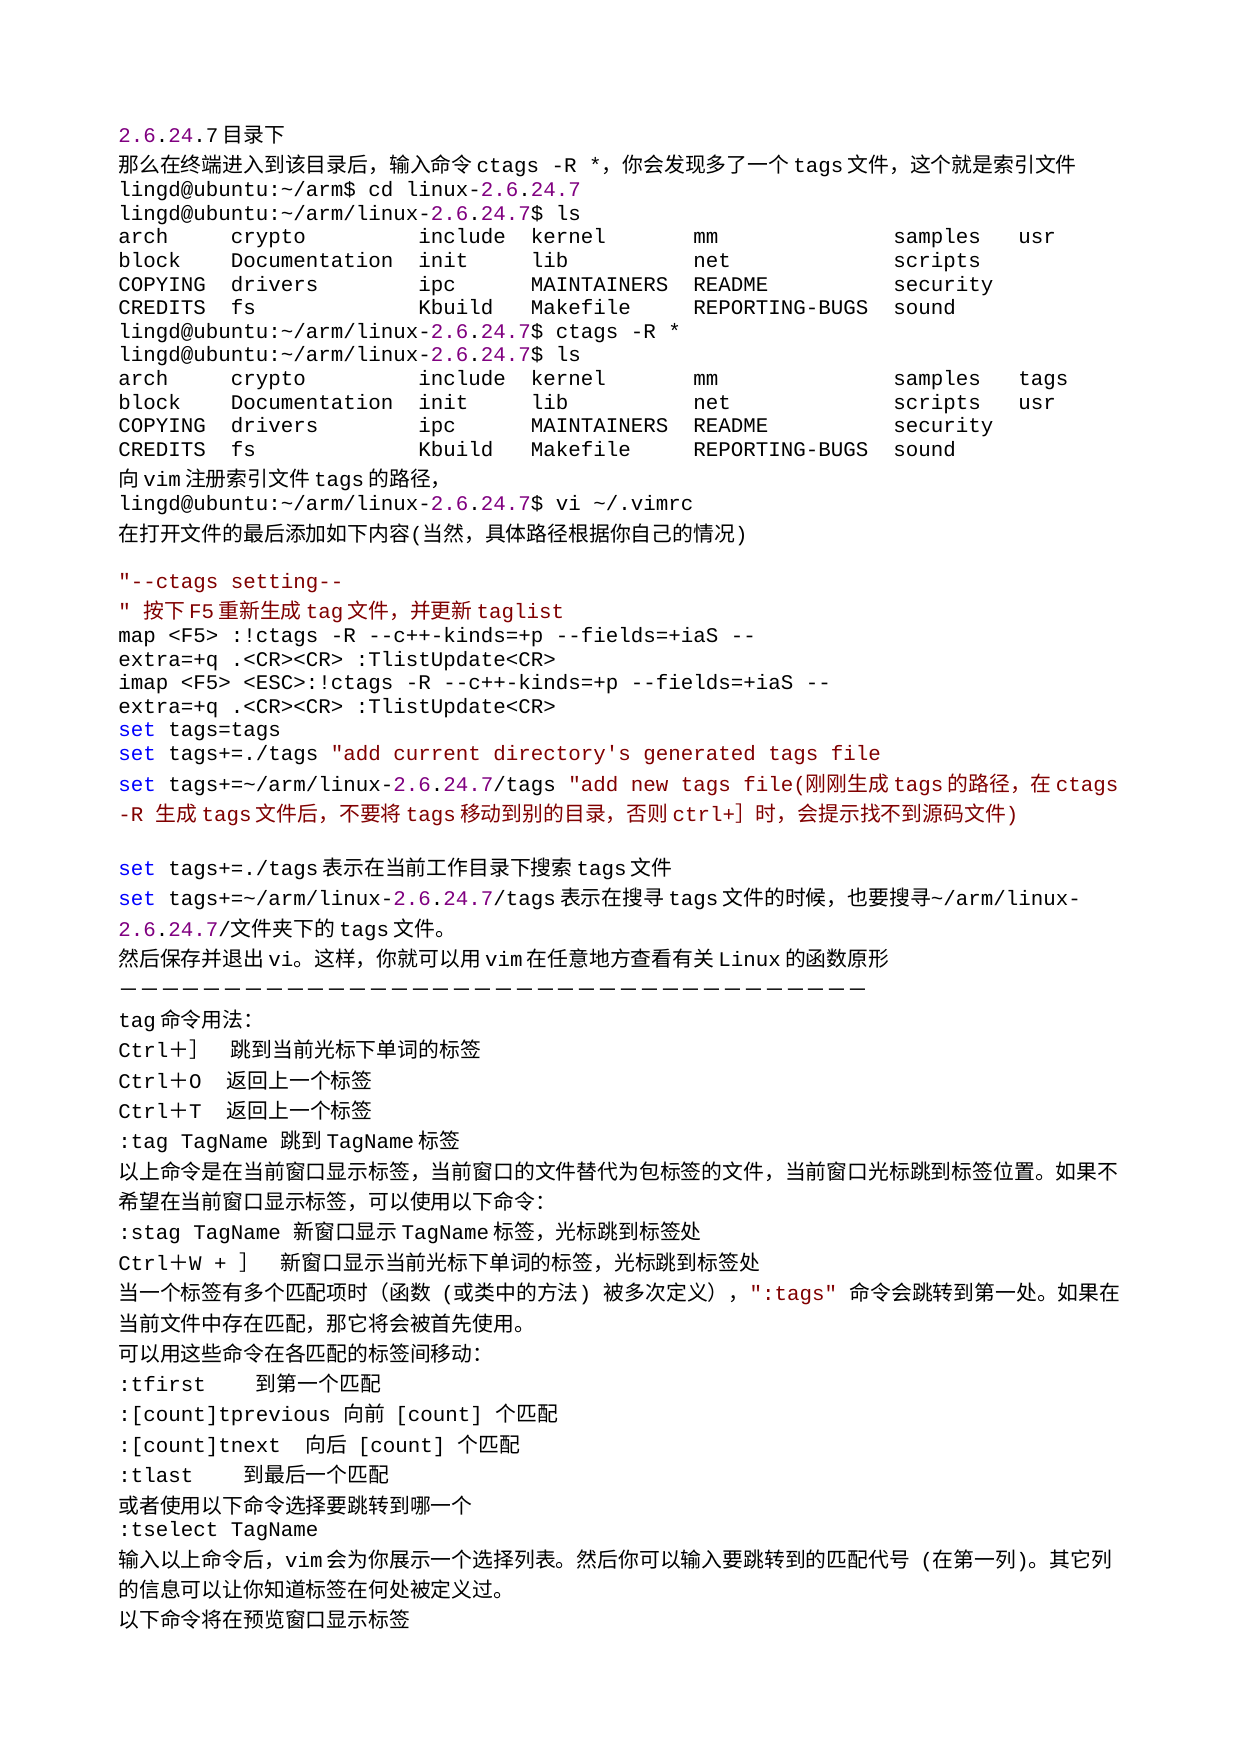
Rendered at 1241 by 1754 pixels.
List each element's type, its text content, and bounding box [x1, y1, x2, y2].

text Ctrl＋T 返回上一个标签 [118, 1094, 1122, 1125]
text 以下命令将在预览窗口显示标签 [118, 1603, 1122, 1634]
text 在打开文件的最后添加如下内容(当然，具体路径根据你自己的情况) [118, 517, 1122, 547]
text Ctrl＋］ 跳到当前光标下单词的标签 [118, 1033, 1122, 1064]
text set tags+=~/arm/linux-2.6.24.7/tags表示在搜寻tags文件的时候，也要搜寻~/arm/linux-2.6.24.7/文件夹下的tags文件。 [118, 882, 1122, 942]
text Ctrl＋W + ］ 新窗口显示当前光标下单词的标签，光标跳到标签处 [118, 1246, 1122, 1276]
text map <F5> :!ctags -R --c++-kinds=+p --fields=+iaS --extra=+q .<CR><CR> :TlistUpdate<CR> [118, 625, 1122, 672]
text 2.6.24.7目录下 [118, 118, 1122, 148]
text "--ctags setting-- [118, 571, 1122, 594]
text :tlast 到最后一个匹配 [118, 1458, 1122, 1489]
text lingd@ubuntu:~/arm/linux-2.6.24.7$ ls [118, 344, 1122, 368]
text lingd@ubuntu:~/arm/linux-2.6.24.7$ ls [118, 203, 1122, 226]
text lingd@ubuntu:~/arm/linux-2.6.24.7$ ctags -R * [118, 321, 1122, 344]
text COPYING drivers ipc MAINTAINERS README security [118, 415, 1122, 439]
text －－－－－－－－－－－－－－－－－－－－－－－－－－－－－－－－－－－－ [118, 973, 1122, 1003]
text :tag TagName 跳到TagName标签 [118, 1125, 1122, 1155]
text COPYING drivers ipc MAINTAINERS README security [118, 273, 1122, 297]
text arch crypto include kernel mm samples tags [118, 368, 1122, 392]
text imap <F5> <ESC>:!ctags -R --c++-kinds=+p --fields=+iaS --extra=+q .<CR><CR> :TlistUpdate<CR> [118, 672, 1122, 719]
text set tags=tags [118, 719, 1122, 743]
text :[count]tnext 向后 [count] 个匹配 [118, 1428, 1122, 1458]
text block Documentation init lib net scripts usr [118, 392, 1122, 415]
text :[count]tprevious 向前 [count] 个匹配 [118, 1398, 1122, 1428]
text :tselect TagName [118, 1519, 1122, 1543]
text Ctrl＋O 返回上一个标签 [118, 1064, 1122, 1094]
text lingd@ubuntu:~/arm$ cd linux-2.6.24.7 [118, 179, 1122, 203]
text 可以用这些命令在各匹配的标签间移动： [118, 1337, 1122, 1367]
text 当一个标签有多个匹配项时（函数 (或类中的方法) 被多次定义），":tags" 命令会跳转到第一处。如果在当前文件中存在匹配，那它将会被首先使用。 [118, 1276, 1122, 1337]
text set tags+=~/arm/linux-2.6.24.7/tags "add new tags file(刚刚生成tags的路径，在ctags -R 生成tags文件后，不要将tags移动到别的目录，否则ctrl+］时，会提示找不到源码文件) [118, 767, 1122, 828]
text set tags+=./tags表示在当前工作目录下搜索tags文件 [118, 851, 1122, 882]
text set tags+=./tags "add current directory's generated tags file [118, 743, 1122, 767]
text lingd@ubuntu:~/arm/linux-2.6.24.7$ vi ~/.vimrc [118, 493, 1122, 517]
text 然后保存并退出vi。这样，你就可以用vim在任意地方查看有关Linux的函数原形 [118, 942, 1122, 973]
text " 按下F5重新生成tag文件，并更新taglist [118, 594, 1122, 625]
text :stag TagName 新窗口显示TagName标签，光标跳到标签处 [118, 1216, 1122, 1246]
text :tfirst 到第一个匹配 [118, 1367, 1122, 1398]
text tag命令用法： [118, 1003, 1122, 1033]
text 那么在终端进入到该目录后，输入命令ctags -R *，你会发现多了一个tags文件，这个就是索引文件 [118, 148, 1122, 179]
text CREDITS fs Kbuild Makefile REPORTING-BUGS sound [118, 297, 1122, 321]
text 向vim注册索引文件tags的路径， [118, 463, 1122, 493]
text CREDITS fs Kbuild Makefile REPORTING-BUGS sound [118, 439, 1122, 463]
text 或者使用以下命令选择要跳转到哪一个 [118, 1489, 1122, 1519]
text 以上命令是在当前窗口显示标签，当前窗口的文件替代为包标签的文件，当前窗口光标跳到标签位置。如果不希望在当前窗口显示标签，可以使用以下命令： [118, 1155, 1122, 1216]
text 输入以上命令后，vim会为你展示一个选择列表。然后你可以输入要跳转到的匹配代号 (在第一列)。其它列的信息可以让你知道标签在何处被定义过。 [118, 1543, 1122, 1603]
text block Documentation init lib net scripts [118, 250, 1122, 273]
text arch crypto include kernel mm samples usr [118, 226, 1122, 250]
